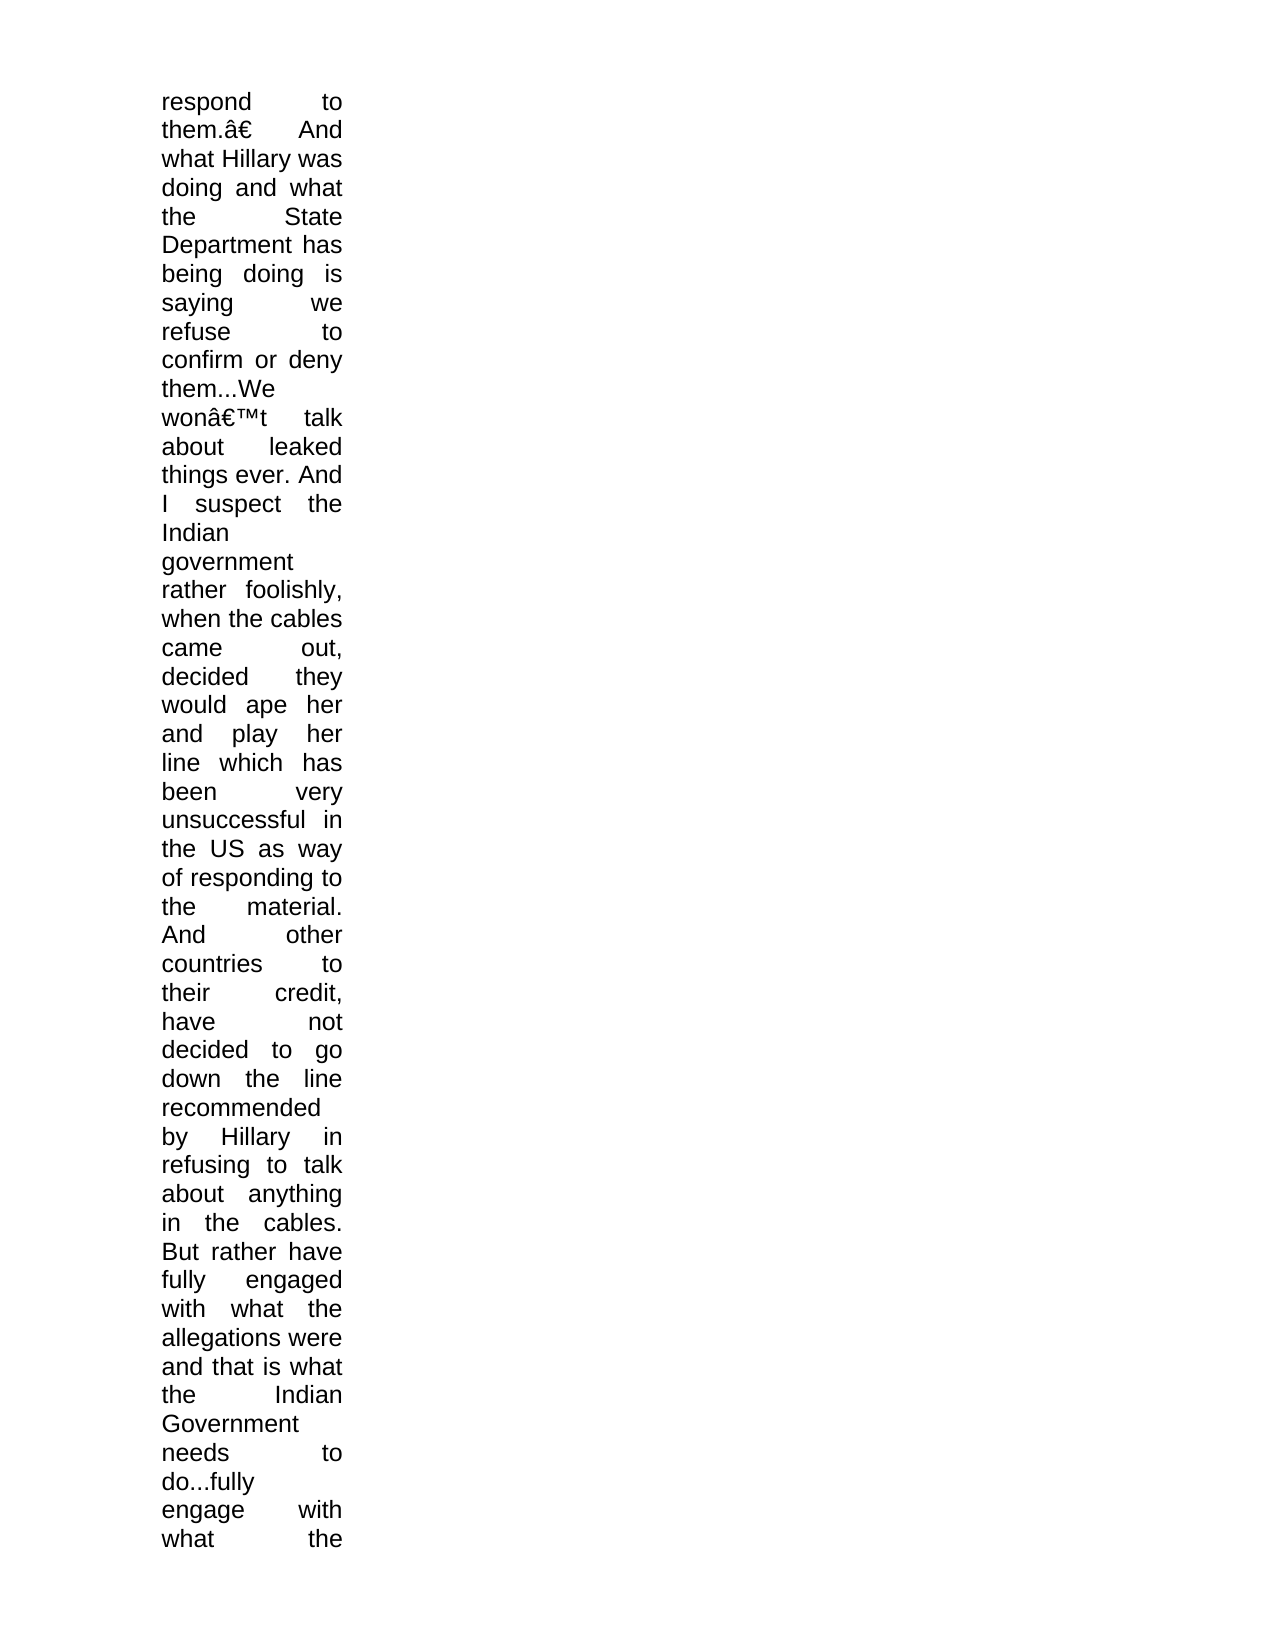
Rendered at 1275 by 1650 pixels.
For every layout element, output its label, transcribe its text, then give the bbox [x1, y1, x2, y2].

table_header [150, 75, 1125, 1564]
table_cell respond to them.â€ And what Hillary was doing and what the State Department has being doing is saying we refuse to confirm or deny them...We wonâ€™t talk about leaked things ever. And I suspect the Indian government rather foolishly, when the cables came out, decided they would ape her and play her line which has been very unsuccessful in the US as way of responding to the material. And other countries to their credit, have not decided to go down the line recommended by Hillary in refusing to talk about anything in the cables. But rather have fully engaged with what the allegations were and that is what the Indian Government needs to do...fully engage with what the [156, 81, 348, 1558]
